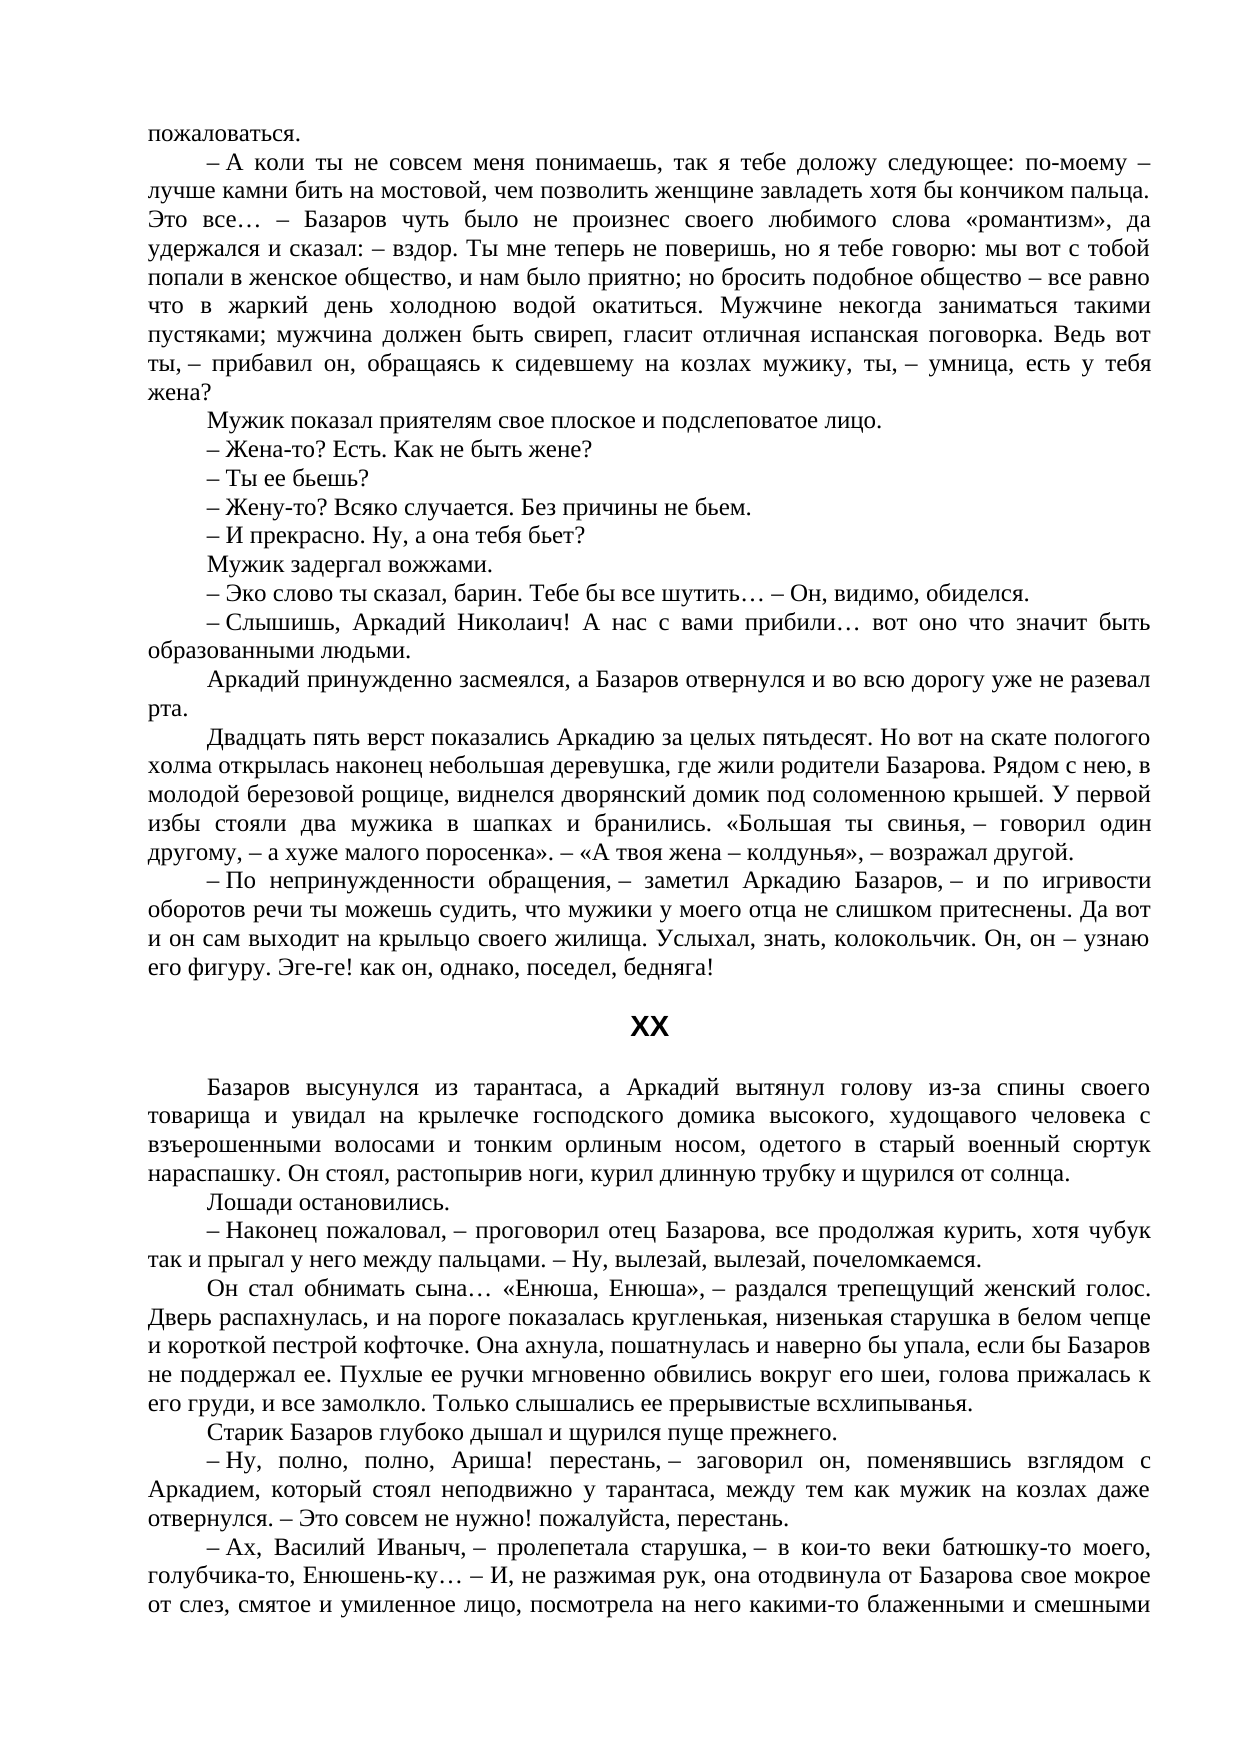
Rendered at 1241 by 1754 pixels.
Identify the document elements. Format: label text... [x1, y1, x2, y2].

text – Наконец пожаловал, – проговорил отец Базарова, все продолжая курить, хотя чубук так и прыгал у него между пальцами. – Ну, вылезай, вылезай, почеломкаемся. [148, 1215, 1152, 1273]
text пожаловаться. [148, 118, 1152, 147]
text – По непринужденности обращения, – заметил Аркадию Базаров, – и по игривости оборотов речи ты можешь судить, что мужики у моего отца не слишком притеснены. Да вот и он сам выходит на крыльцо своего жилища. Услыхал, знать, колокольчик. Он, он – узнаю его фигуру. Эге-ге! как он, однако, поседел, бедняга! [148, 866, 1152, 981]
text – Ты ее бьешь? [148, 463, 1152, 492]
text Двадцать пять верст показались Аркадию за целых пятьдесят. Но вот на скате пологого холма открылась наконец небольшая деревушка, где жили родители Базарова. Рядом с нею, в молодой березовой рощице, виднелся дворянский домик под соломенною крышей. У первой избы стояли два мужика в шапках и бранились. «Большая ты свинья, – говорил один другому, – а хуже малого поросенка». – «А твоя жена – колдунья», – возражал другой. [148, 722, 1152, 866]
text – Ну, полно, полно, Ариша! перестань, – заговорил он, поменявшись взглядом с Аркадием, который стоял неподвижно у тарантаса, между тем как мужик на козлах даже отвернулся. – Это совсем не нужно! пожалуйста, перестань. [148, 1445, 1152, 1532]
text Лошади остановились. [148, 1187, 1152, 1215]
text – Ах, Василий Иваныч, – пролепетала старушка, – в кои-то веки батюшку-то моего, голубчика-то, Енюшень-ку… – И, не разжимая рук, она отодвинула от Базарова свое мокрое от слез, смятое и умиленное лицо, посмотрела на него какими-то блаженными и смешными [148, 1532, 1152, 1618]
text – Жену-то? Всяко случается. Без причины не бьем. [148, 492, 1152, 521]
text – А коли ты не совсем меня понимаешь, так я тебе доложу следующее: по-моему – лучше камни бить на мостовой, чем позволить женщине завладеть хотя бы кончиком пальца. Это все… – Базаров чуть было не произнес своего любимого слова «романтизм», да удержался и сказал: – вздор. Ты мне теперь не поверишь, но я тебе говорю: мы вот с тобой попали в женское общество, и нам было приятно; но бросить подобное общество – все равно что в жаркий день холодною водой окатиться. Мужчине некогда заниматься такими пустяками; мужчина должен быть свиреп, гласит отличная испанская поговорка. Ведь вот ты, – прибавил он, обращаясь к сидевшему на козлах мужику, ты, – умница, есть у тебя жена? [148, 147, 1152, 406]
text Старик Базаров глубоко дышал и щурился пуще прежнего. [148, 1417, 1152, 1445]
text Аркадий принужденно засмеялся, а Базаров отвернулся и во всю дорогу уже не разевал рта. [148, 664, 1152, 722]
text – Жена-то? Есть. Как не быть жене? [148, 434, 1152, 463]
text – Слышишь, Аркадий Николаич! А нас с вами прибили… вот оно что значит быть образованными людьми. [148, 607, 1152, 664]
text – Эко слово ты сказал, барин. Тебе бы все шутить… – Он, видимо, обиделся. [148, 578, 1152, 607]
text – И прекрасно. Ну, а она тебя бьет? [148, 521, 1152, 549]
subtitle XX [148, 1009, 1152, 1043]
text Базаров высунулся из тарантаса, а Аркадий вытянул голову из-за спины своего товарища и увидал на крылечке господского домика высокого, худощавого человека с взъерошенными волосами и тонким орлиным носом, одетого в старый военный сюртук нараспашку. Он стоял, растопырив ноги, курил длинную трубку и щурился от солнца. [148, 1072, 1152, 1187]
text Мужик показал приятелям свое плоское и подслеповатое лицо. [148, 406, 1152, 434]
text Мужик задергал вожжами. [148, 549, 1152, 578]
text Он стал обнимать сына… «Енюша, Енюша», – раздался трепещущий женский голос. Дверь распахнулась, и на пороге показалась кругленькая, низенькая старушка в белом чепце и короткой пестрой кофточке. Она ахнула, пошатнулась и наверно бы упала, если бы Базаров не поддержал ее. Пухлые ее ручки мгновенно обвились вокруг его шеи, голова прижалась к его груди, и все замолкло. Только слышались ее прерывистые всхлипыванья. [148, 1273, 1152, 1417]
